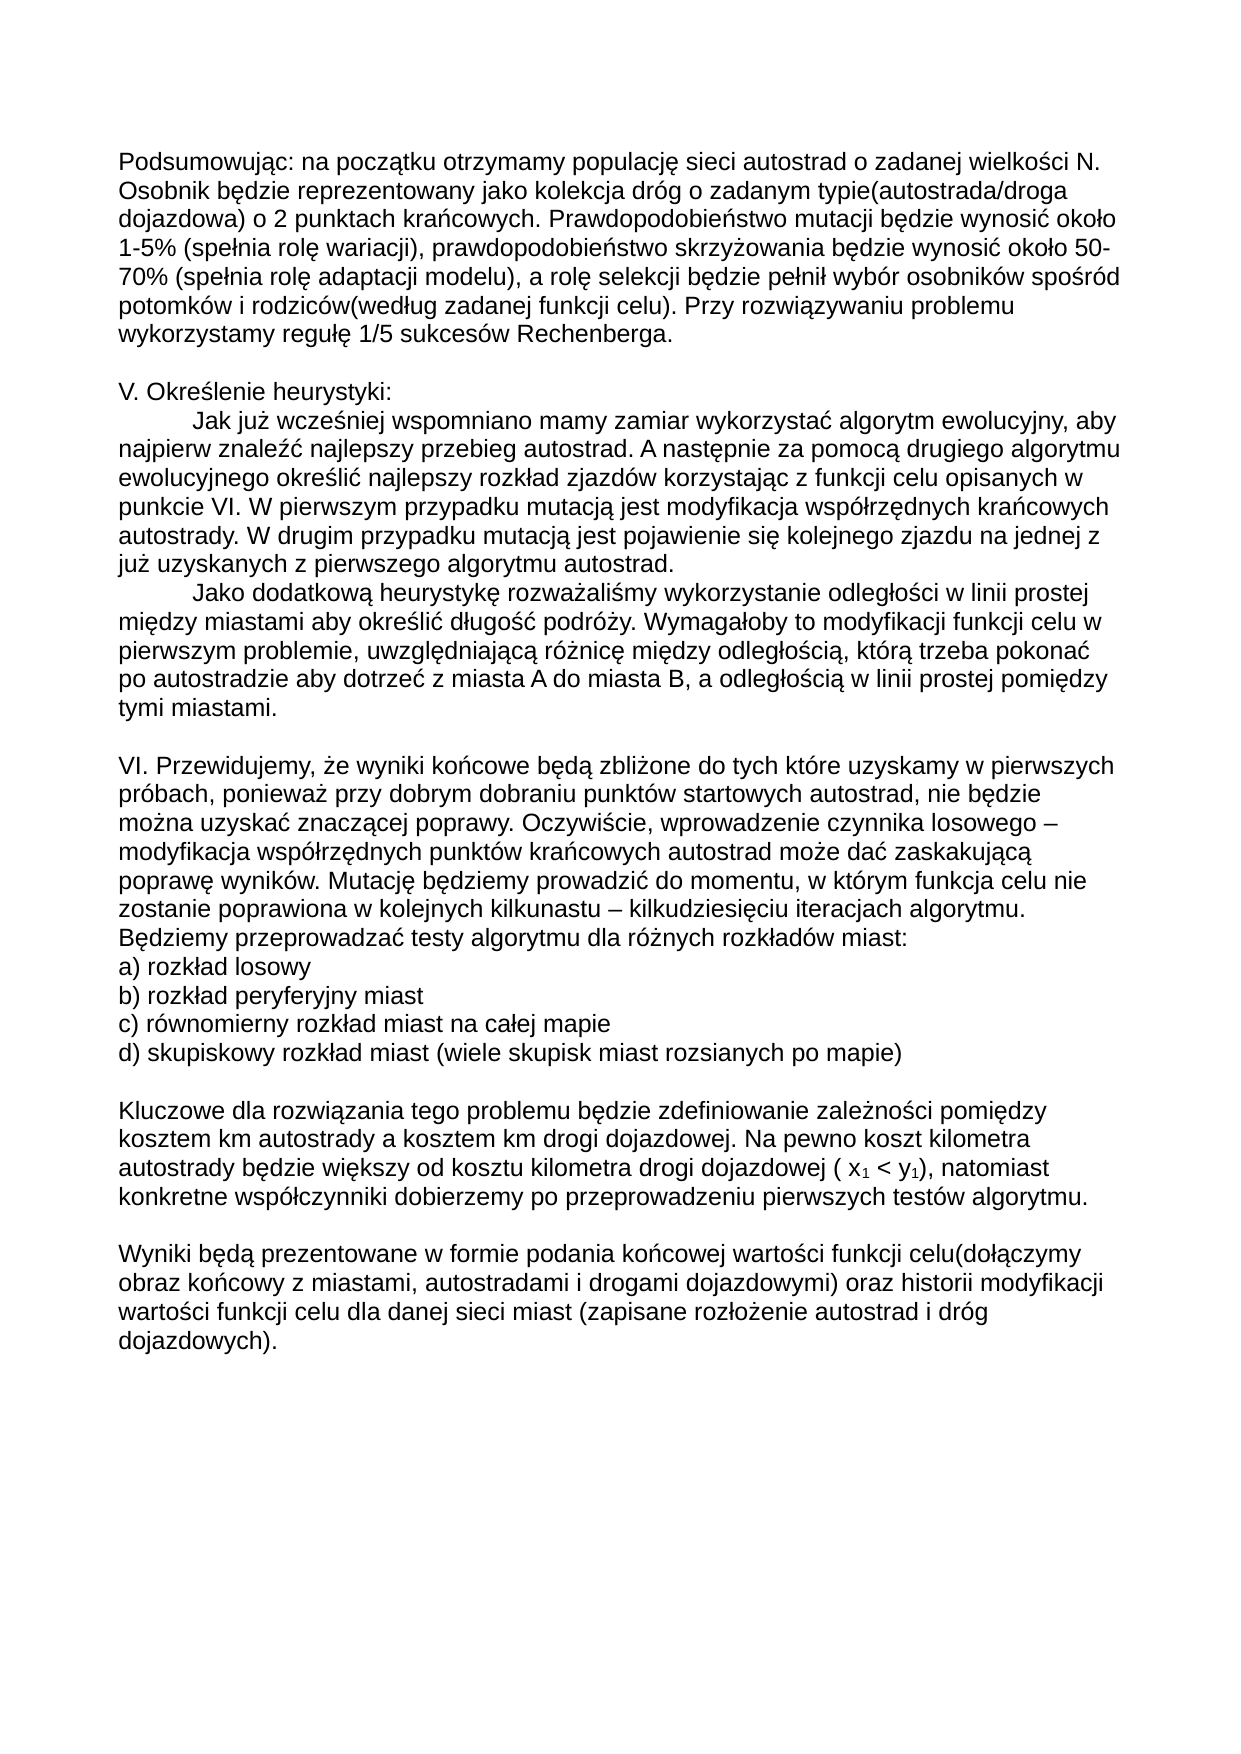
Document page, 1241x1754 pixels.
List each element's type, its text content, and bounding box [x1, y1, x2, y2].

text VI. Przewidujemy, że wyniki końcowe będą zbliżone do tych które uzyskamy w pierwszych próbach, ponieważ przy dobrym dobraniu punktów startowych autostrad, nie będzie można uzyskać znaczącej poprawy. Oczywiście, wprowadzenie czynnika losowego – modyfikacja współrzędnych punktów krańcowych autostrad może dać zaskakującą poprawę wyników. Mutację będziemy prowadzić do momentu, w którym funkcja celu nie zostanie poprawiona w kolejnych kilkunastu – kilkudziesięciu iteracjach algorytmu. Będziemy przeprowadzać testy algorytmu dla różnych rozkładów miast: [118, 751, 1122, 952]
text Podsumowując: na początku otrzymamy populację sieci autostrad o zadanej wielkości N. Osobnik będzie reprezentowany jako kolekcja dróg o zadanym typie(autostrada/droga dojazdowa) o 2 punktach krańcowych. Prawdopodobieństwo mutacji będzie wynosić około 1-5% (spełnia rolę wariacji), prawdopodobieństwo skrzyżowania będzie wynosić około 50-70% (spełnia rolę adaptacji modelu), a rolę selekcji będzie pełnił wybór osobników spośród potomków i rodziców(według zadanej funkcji celu). Przy rozwiązywaniu problemu wykorzystamy regułę 1/5 sukcesów Rechenberga. [118, 147, 1122, 348]
text a) rozkład losowy [118, 952, 1122, 981]
text Jak już wcześniej wspomniano mamy zamiar wykorzystać algorytm ewolucyjny, aby najpierw znaleźć najlepszy przebieg autostrad. A następnie za pomocą drugiego algorytmu ewolucyjnego określić najlepszy rozkład zjazdów korzystając z funkcji celu opisanych w punkcie VI. W pierwszym przypadku mutacją jest modyfikacja współrzędnych krańcowych autostrady. W drugim przypadku mutacją jest pojawienie się kolejnego zjazdu na jednej z już uzyskanych z pierwszego algorytmu autostrad. [118, 406, 1122, 578]
text Kluczowe dla rozwiązania tego problemu będzie zdefiniowanie zależności pomiędzy kosztem km autostrady a kosztem km drogi dojazdowej. Na pewno koszt kilometra autostrady będzie większy od kosztu kilometra drogi dojazdowej ( x1 < y1), natomiast konkretne współczynniki dobierzemy po przeprowadzeniu pierwszych testów algorytmu. [118, 1096, 1122, 1211]
text V. Określenie heurystyki: [118, 377, 1122, 406]
text b) rozkład peryferyjny miast [118, 981, 1122, 1009]
text Jako dodatkową heurystykę rozważaliśmy wykorzystanie odległości w linii prostej między miastami aby określić długość podróży. Wymagałoby to modyfikacji funkcji celu w pierwszym problemie, uwzględniającą różnicę między odległością, którą trzeba pokonać po autostradzie aby dotrzeć z miasta A do miasta B, a odległością w linii prostej pomiędzy tymi miastami. [118, 578, 1122, 722]
text Wyniki będą prezentowane w formie podania końcowej wartości funkcji celu(dołączymy obraz końcowy z miastami, autostradami i drogami dojazdowymi) oraz historii modyfikacji wartości funkcji celu dla danej sieci miast (zapisane rozłożenie autostrad i dróg dojazdowych). [118, 1239, 1122, 1354]
text d) skupiskowy rozkład miast (wiele skupisk miast rozsianych po mapie) [118, 1038, 1122, 1067]
text c) równomierny rozkład miast na całej mapie [118, 1009, 1122, 1038]
